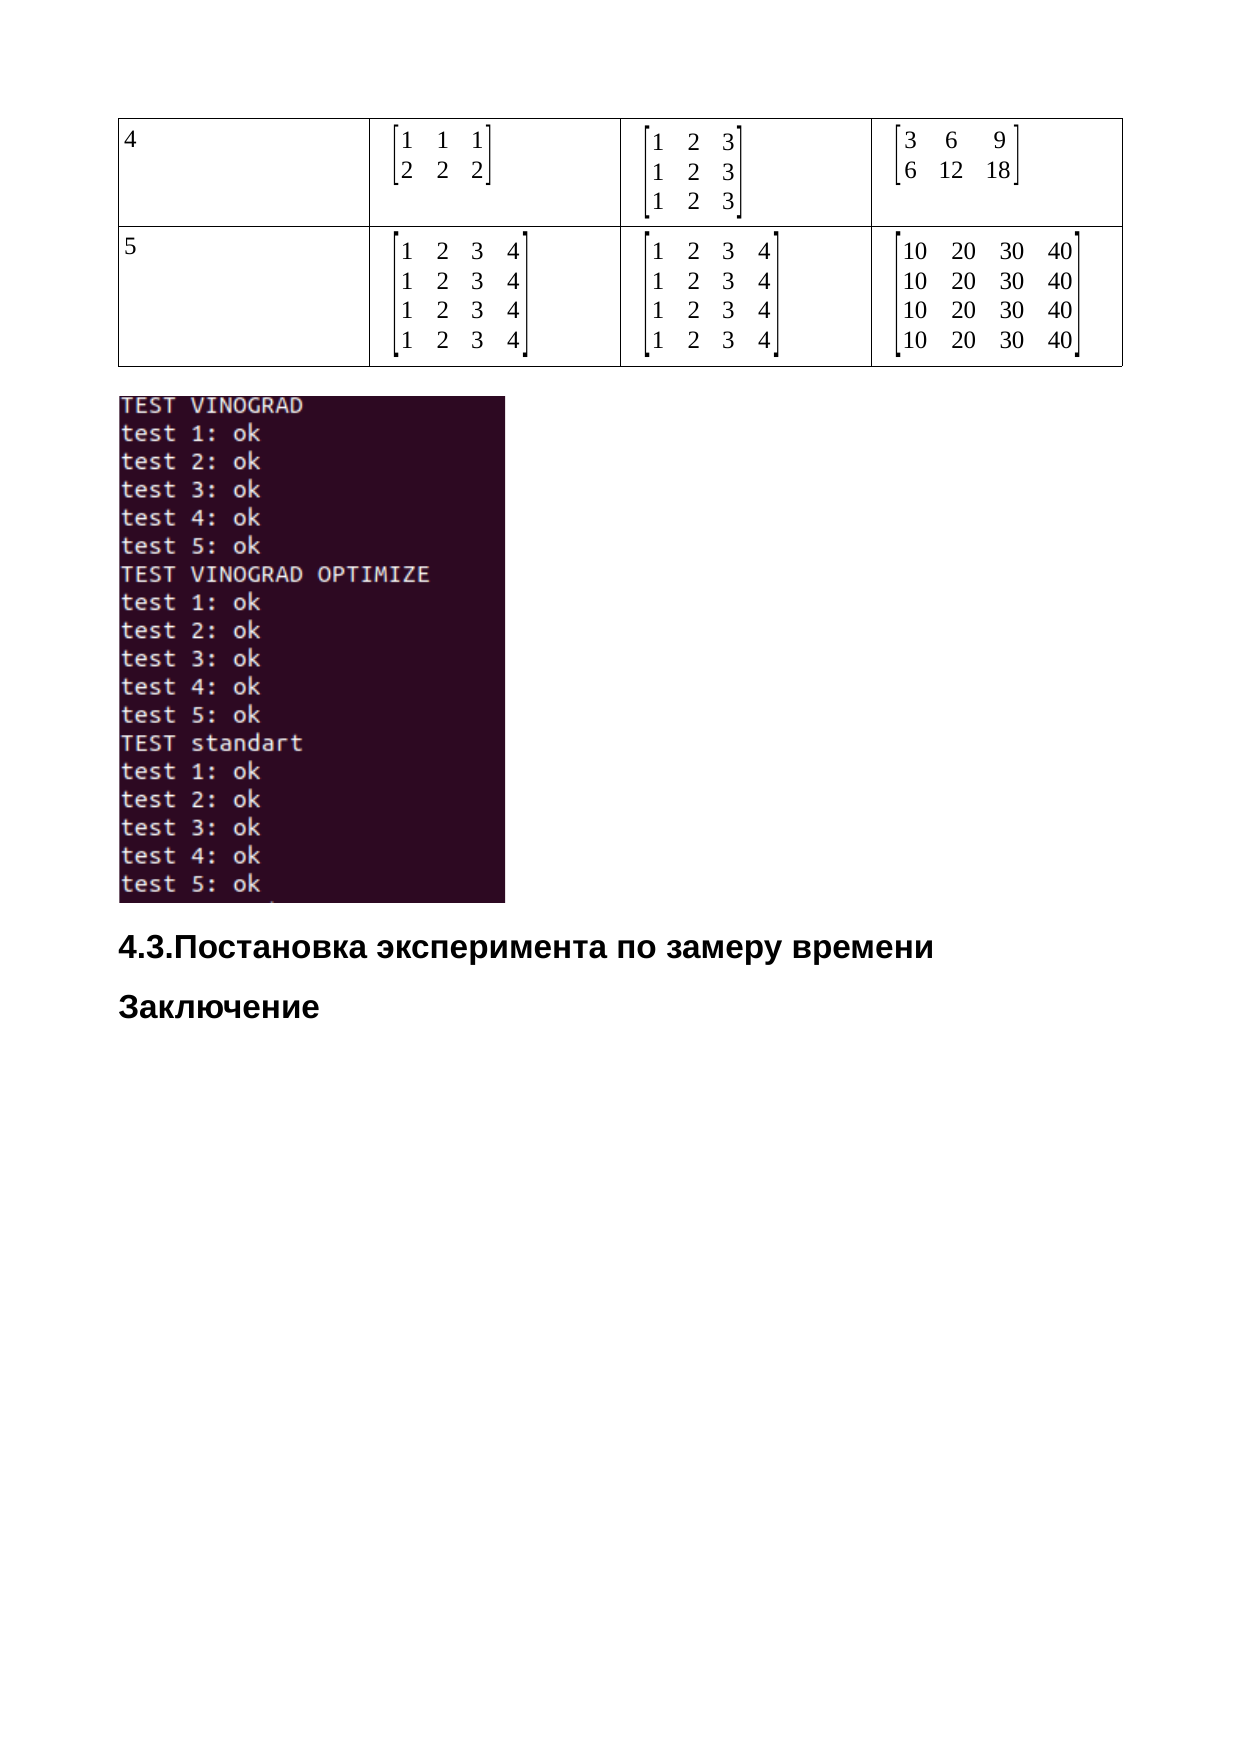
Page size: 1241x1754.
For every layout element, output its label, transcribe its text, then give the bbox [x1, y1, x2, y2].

picture [119, 396, 506, 903]
table_cell [370, 227, 620, 366]
table_cell [872, 227, 1122, 366]
table_cell [621, 119, 871, 226]
table_cell [370, 119, 620, 226]
table_cell [872, 119, 1122, 226]
table_cell 5 [119, 227, 369, 366]
table_cell 4 [119, 119, 369, 226]
subtitle Заключение [118, 987, 1122, 1025]
table_cell [621, 227, 871, 366]
subtitle 4.3.Постановка эксперимента по замеру времени [118, 419, 1122, 966]
